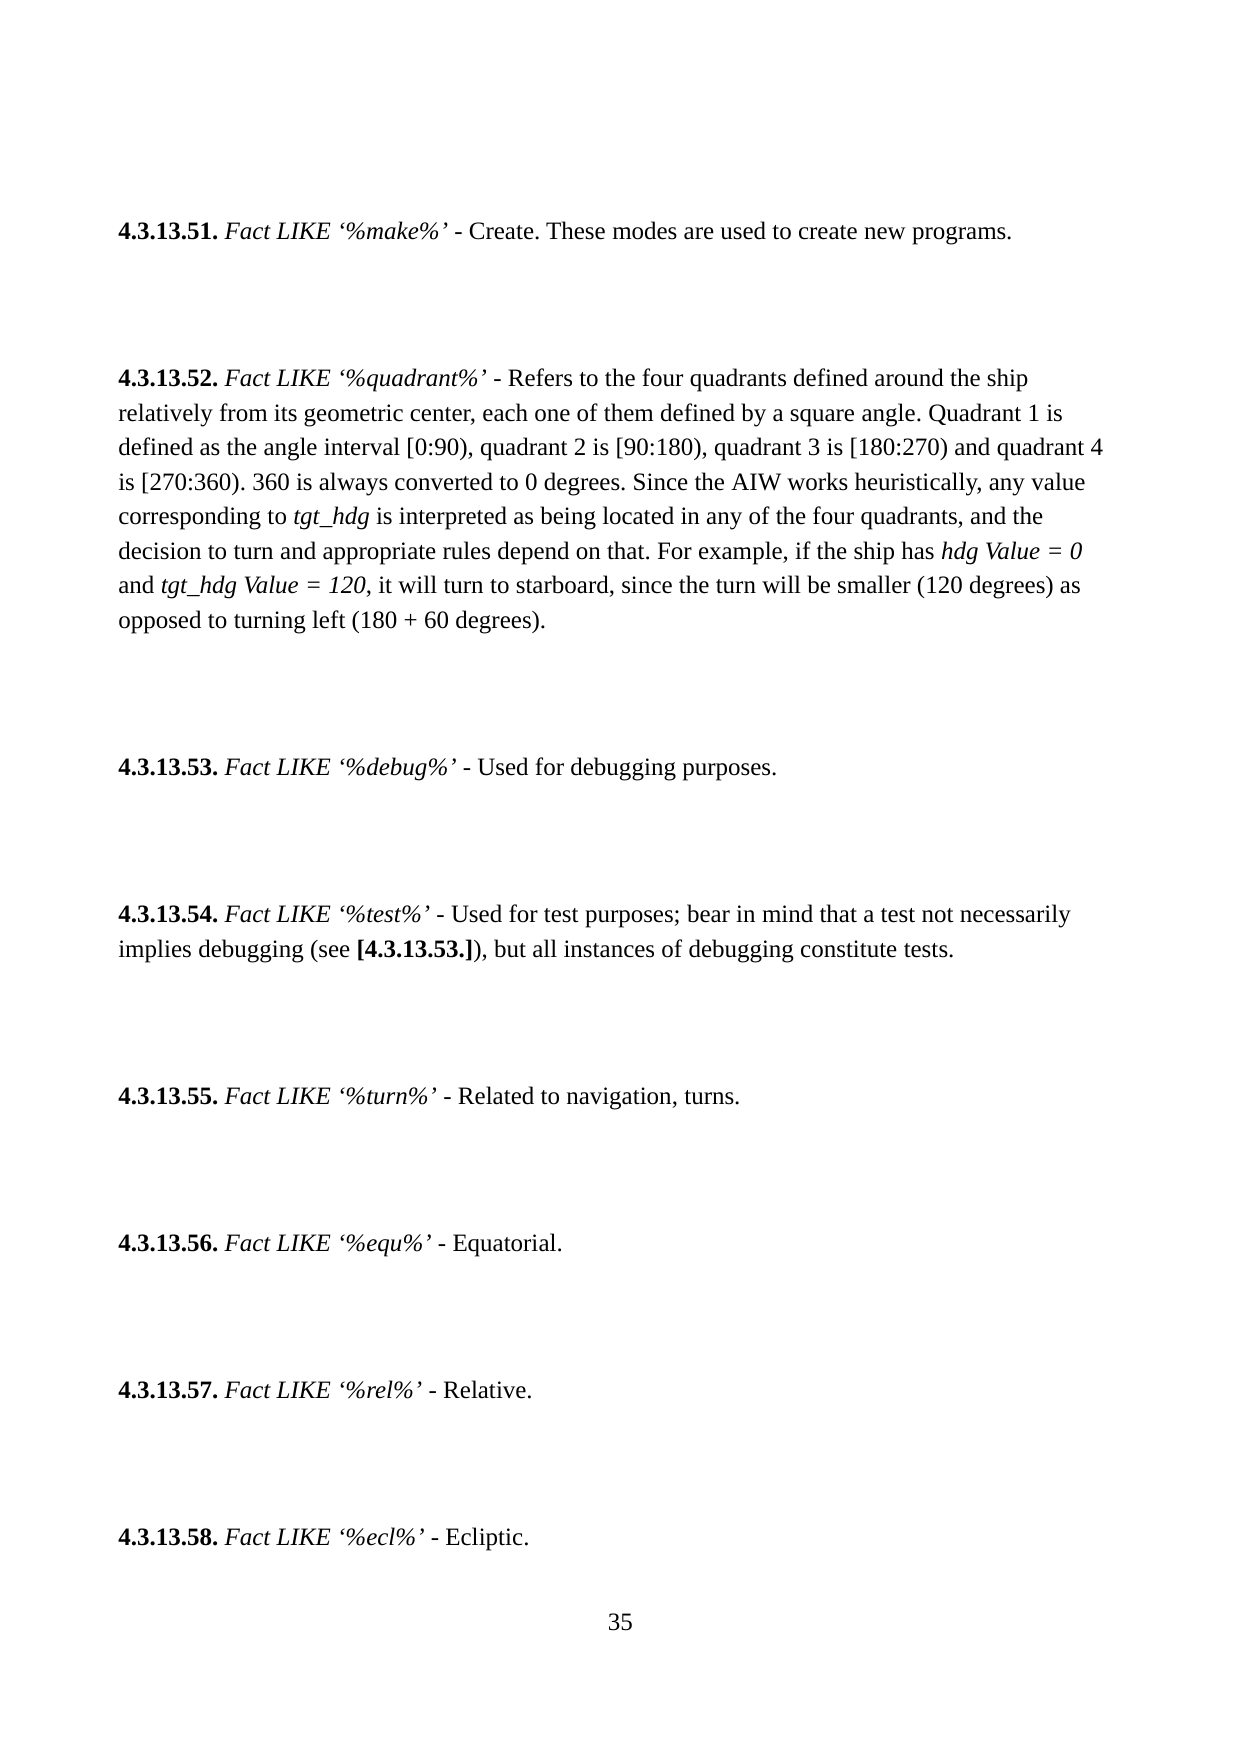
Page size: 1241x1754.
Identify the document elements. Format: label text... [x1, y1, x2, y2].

text 4.3.13.57. Fact LIKE ‘%rel%’ - Relative. [118, 1375, 1122, 1404]
text 4.3.13.58. Fact LIKE ‘%ecl%’ - Ecliptic. [118, 1522, 1122, 1551]
text 4.3.13.56. Fact LIKE ‘%equ%’ - Equatorial. [118, 1228, 1122, 1257]
text 4.3.13.55. Fact LIKE ‘%turn%’ - Related to navigation, turns. [118, 1081, 1122, 1109]
text 4.3.13.54. Fact LIKE ‘%test%’ - Used for test purposes; bear in mind that a test not necessarily implies debugging (see [4.3.13.53.]), but all instances of debugging constitute tests. [118, 899, 1122, 962]
text 4.3.13.52. Fact LIKE ‘%quadrant%’ - Refers to the four quadrants defined around the ship relatively from its geometric center, each one of them defined by a square angle. Quadrant 1 is defined as the angle interval [0:90), quadrant 2 is [90:180), quadrant 3 is [180:270) and quadrant 4 is [270:360). 360 is always converted to 0 degrees. Since the AIW works heuristically, any value corresponding to tgt_hdg is interpreted as being located in any of the four quadrants, and the decision to turn and appropriate rules depend on that. For example, if the ship has hdg Value = 0 and tgt_hdg Value = 120, it will turn to starboard, since the turn will be smaller (120 degrees) as opposed to turning left (180 + 60 degrees). [118, 363, 1122, 633]
text 4.3.13.53. Fact LIKE ‘%debug%’ - Used for debugging purposes. [118, 752, 1122, 781]
text 4.3.13.51. Fact LIKE ‘%make%’ - Create. These modes are used to create new programs. [118, 216, 1122, 245]
